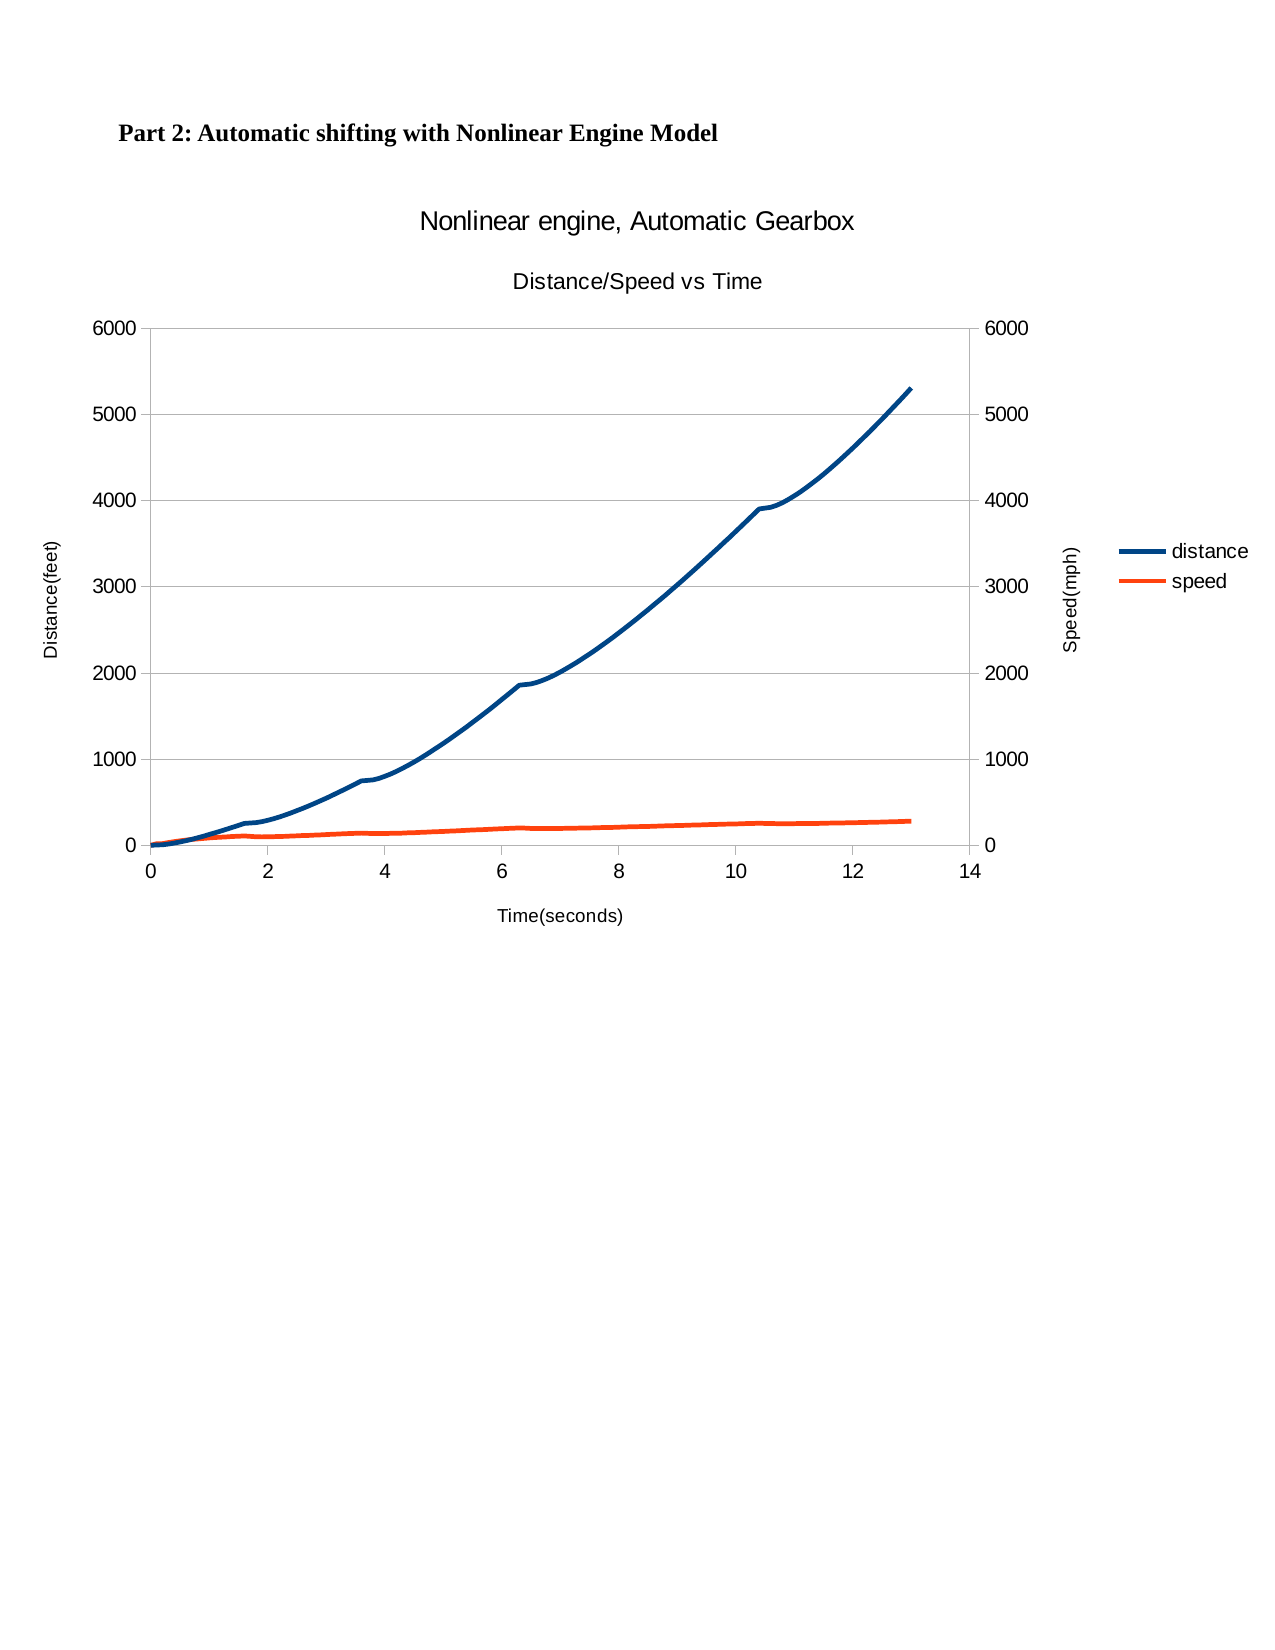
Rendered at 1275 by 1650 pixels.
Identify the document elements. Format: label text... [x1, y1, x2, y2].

text Part 2: Automatic shifting with Nonlinear Engine Model [118, 118, 1157, 147]
